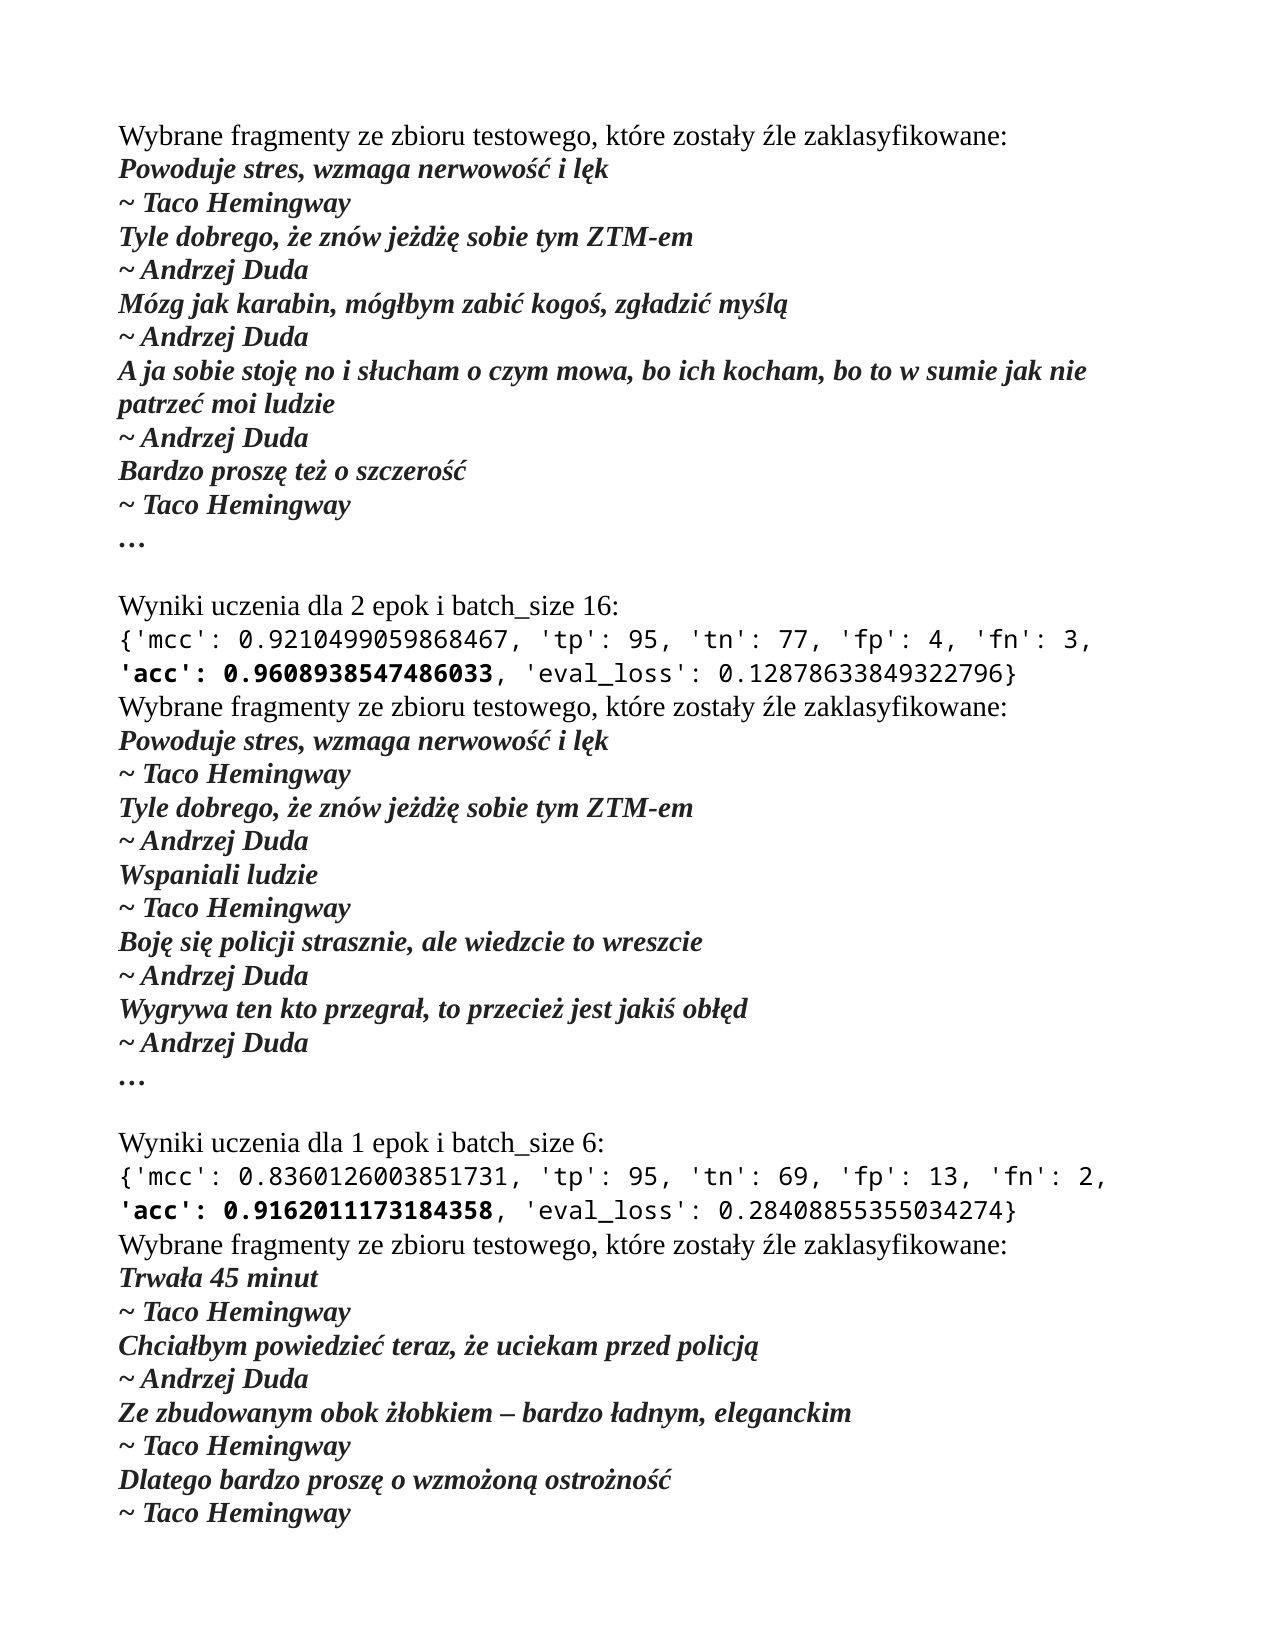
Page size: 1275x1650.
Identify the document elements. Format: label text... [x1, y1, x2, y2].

text ~ Taco Hemingway [118, 487, 1157, 521]
text ~ Andrzej Duda [118, 1025, 1157, 1058]
text ~ Andrzej Duda [118, 252, 1157, 286]
text … [118, 521, 1157, 554]
text ~ Taco Hemingway [118, 1428, 1157, 1462]
text ~ Taco Hemingway [118, 185, 1157, 219]
text ~ Taco Hemingway [118, 891, 1157, 924]
text Wybrane fragmenty ze zbioru testowego, które zostały źle zaklasyfikowane: [118, 118, 1157, 152]
text Powoduje stres, wzmaga nerwowość i lęk [118, 152, 1157, 185]
text ~ Andrzej Duda [118, 823, 1157, 857]
text Wyniki uczenia dla 1 epok i batch_size 6: [118, 1125, 1157, 1159]
text Chciałbym powiedzieć teraz, że uciekam przed policją [118, 1328, 1157, 1361]
text Wybrane fragmenty ze zbioru testowego, które zostały źle zaklasyfikowane: [118, 1227, 1157, 1261]
text Tyle dobrego, że znów jeżdżę sobie tym ZTM-em [118, 219, 1157, 252]
text Trwała 45 minut [118, 1261, 1157, 1294]
text Ze zbudowanym obok żłobkiem – bardzo ładnym, eleganckim [118, 1395, 1157, 1428]
text Wygrywa ten kto przegrał, to przecież jest jakiś obłęd [118, 991, 1157, 1025]
text Bardzo proszę też o szczerość [118, 453, 1157, 487]
text Wspaniali ludzie [118, 857, 1157, 891]
text Wybrane fragmenty ze zbioru testowego, które zostały źle zaklasyfikowane: [118, 689, 1157, 723]
text ~ Andrzej Duda [118, 958, 1157, 991]
text ~ Taco Hemingway [118, 756, 1157, 790]
text Tyle dobrego, że znów jeżdżę sobie tym ZTM-em [118, 790, 1157, 823]
text … [118, 1058, 1157, 1092]
text ~ Andrzej Duda [118, 420, 1157, 453]
text {'mcc': 0.8360126003851731, 'tp': 95, 'tn': 69, 'fp': 13, 'fn': 2, 'acc': 0.9162011173184358, 'eval_loss': 0.28408855355034274} [118, 1159, 1157, 1227]
text ~ Andrzej Duda [118, 1361, 1157, 1395]
text ~ Andrzej Duda [118, 319, 1157, 353]
text Dlatego bardzo proszę o wzmożoną ostrożność [118, 1462, 1157, 1495]
text Wyniki uczenia dla 2 epok i batch_size 16: [118, 588, 1157, 621]
text Boję się policji strasznie, ale wiedzcie to wreszcie [118, 924, 1157, 958]
text ~ Taco Hemingway [118, 1495, 1157, 1529]
text Powoduje stres, wzmaga nerwowość i lęk [118, 723, 1157, 756]
text A ja sobie stoję no i słucham o czym mowa, bo ich kocham, bo to w sumie jak nie patrzeć moi ludzie [118, 353, 1157, 420]
text ~ Taco Hemingway [118, 1294, 1157, 1328]
text {'mcc': 0.9210499059868467, 'tp': 95, 'tn': 77, 'fp': 4, 'fn': 3, 'acc': 0.9608938547486033, 'eval_loss': 0.12878633849322796} [118, 621, 1157, 689]
text Mózg jak karabin, mógłbym zabić kogoś, zgładzić myślą [118, 286, 1157, 319]
